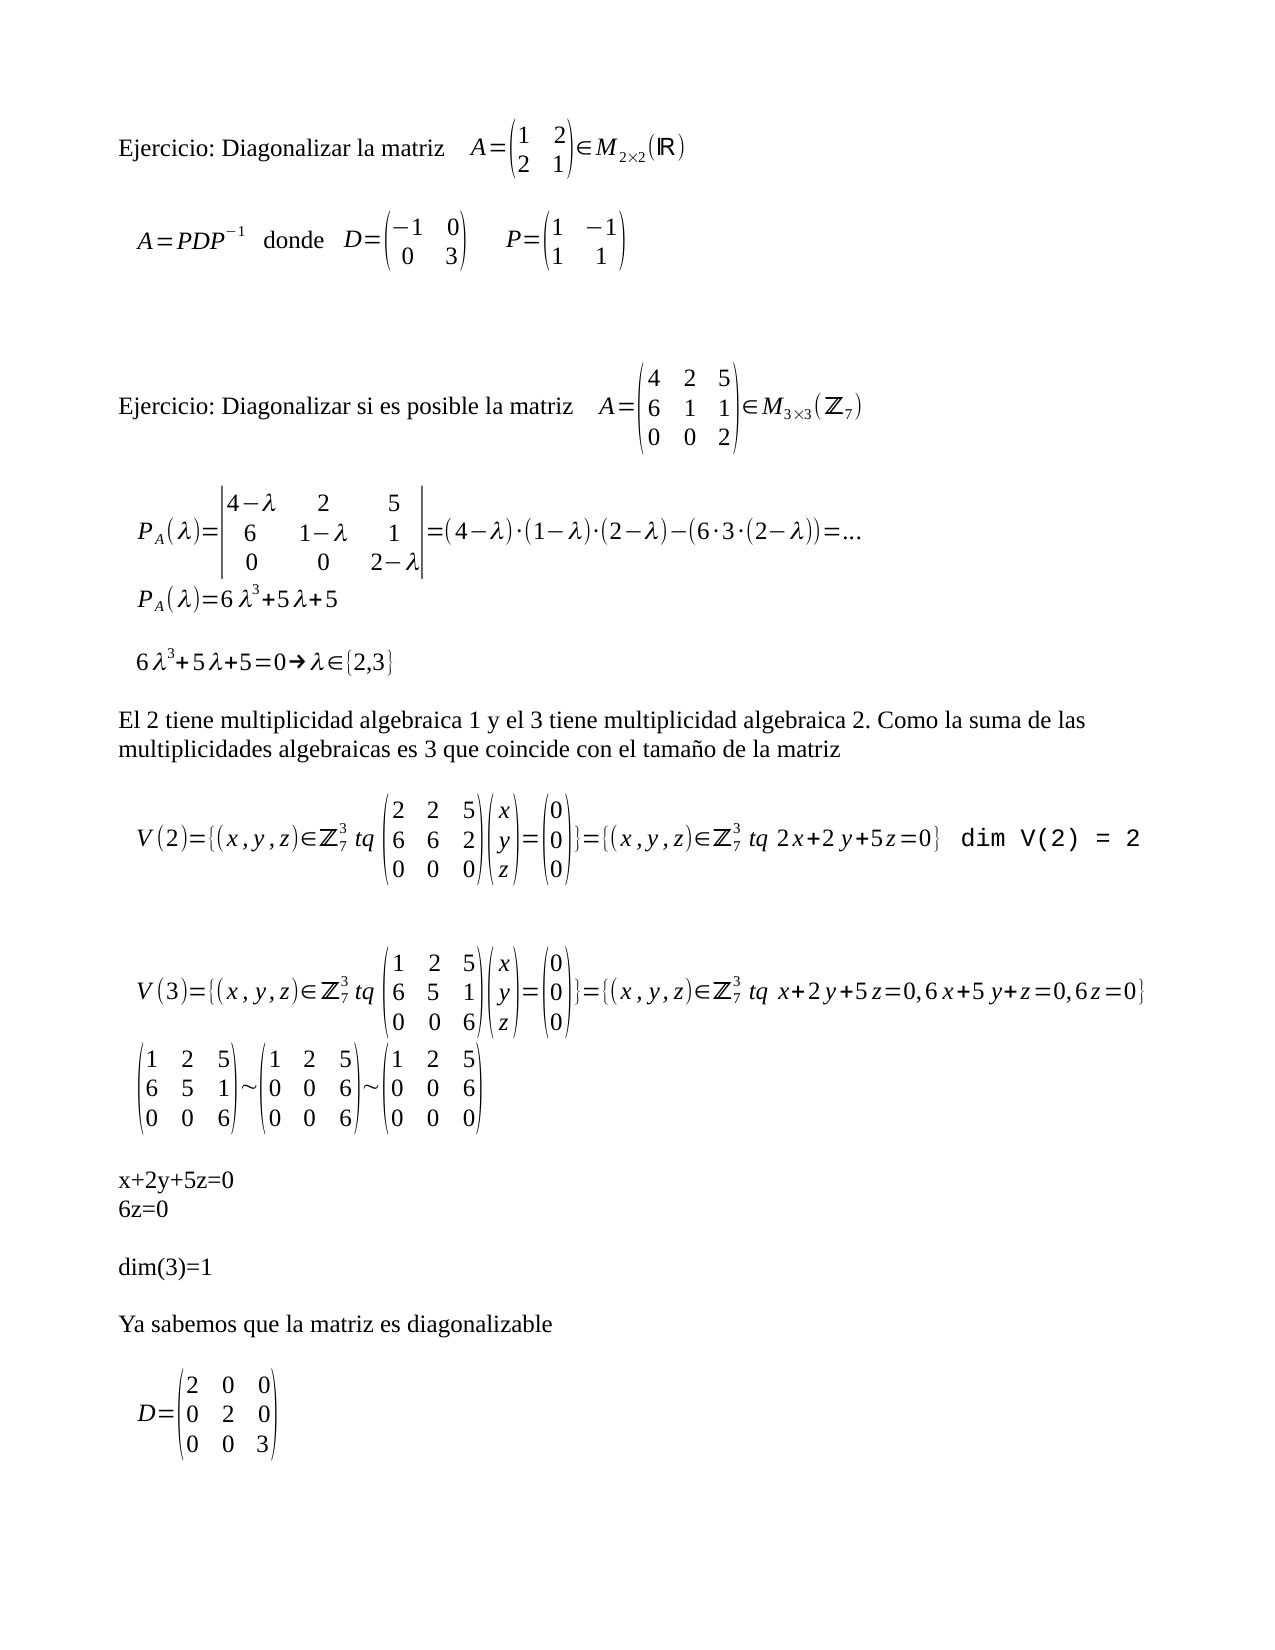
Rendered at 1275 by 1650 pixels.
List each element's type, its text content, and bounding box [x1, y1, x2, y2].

text Ya sabemos que la matriz es diagonalizable [118, 1309, 1157, 1338]
text Ejercicio: Diagonalizar si es posible la matriz [118, 360, 1157, 456]
text El 2 tiene multiplicidad algebraica 1 y el 3 tiene multiplicidad algebraica 2. Como la suma de las multiplicidades algebraicas es 3 que coincide con el tamaño de la matriz [118, 706, 1157, 763]
text 6z=0 [118, 1194, 1157, 1223]
text Ejercicio: Diagonalizar la matriz [118, 118, 1157, 182]
text x+2y+5z=0 [118, 1165, 1157, 1194]
text dim(3)=1 [118, 1252, 1157, 1280]
text dim V(2) = 2 [118, 792, 1157, 888]
text donde [118, 210, 1157, 274]
